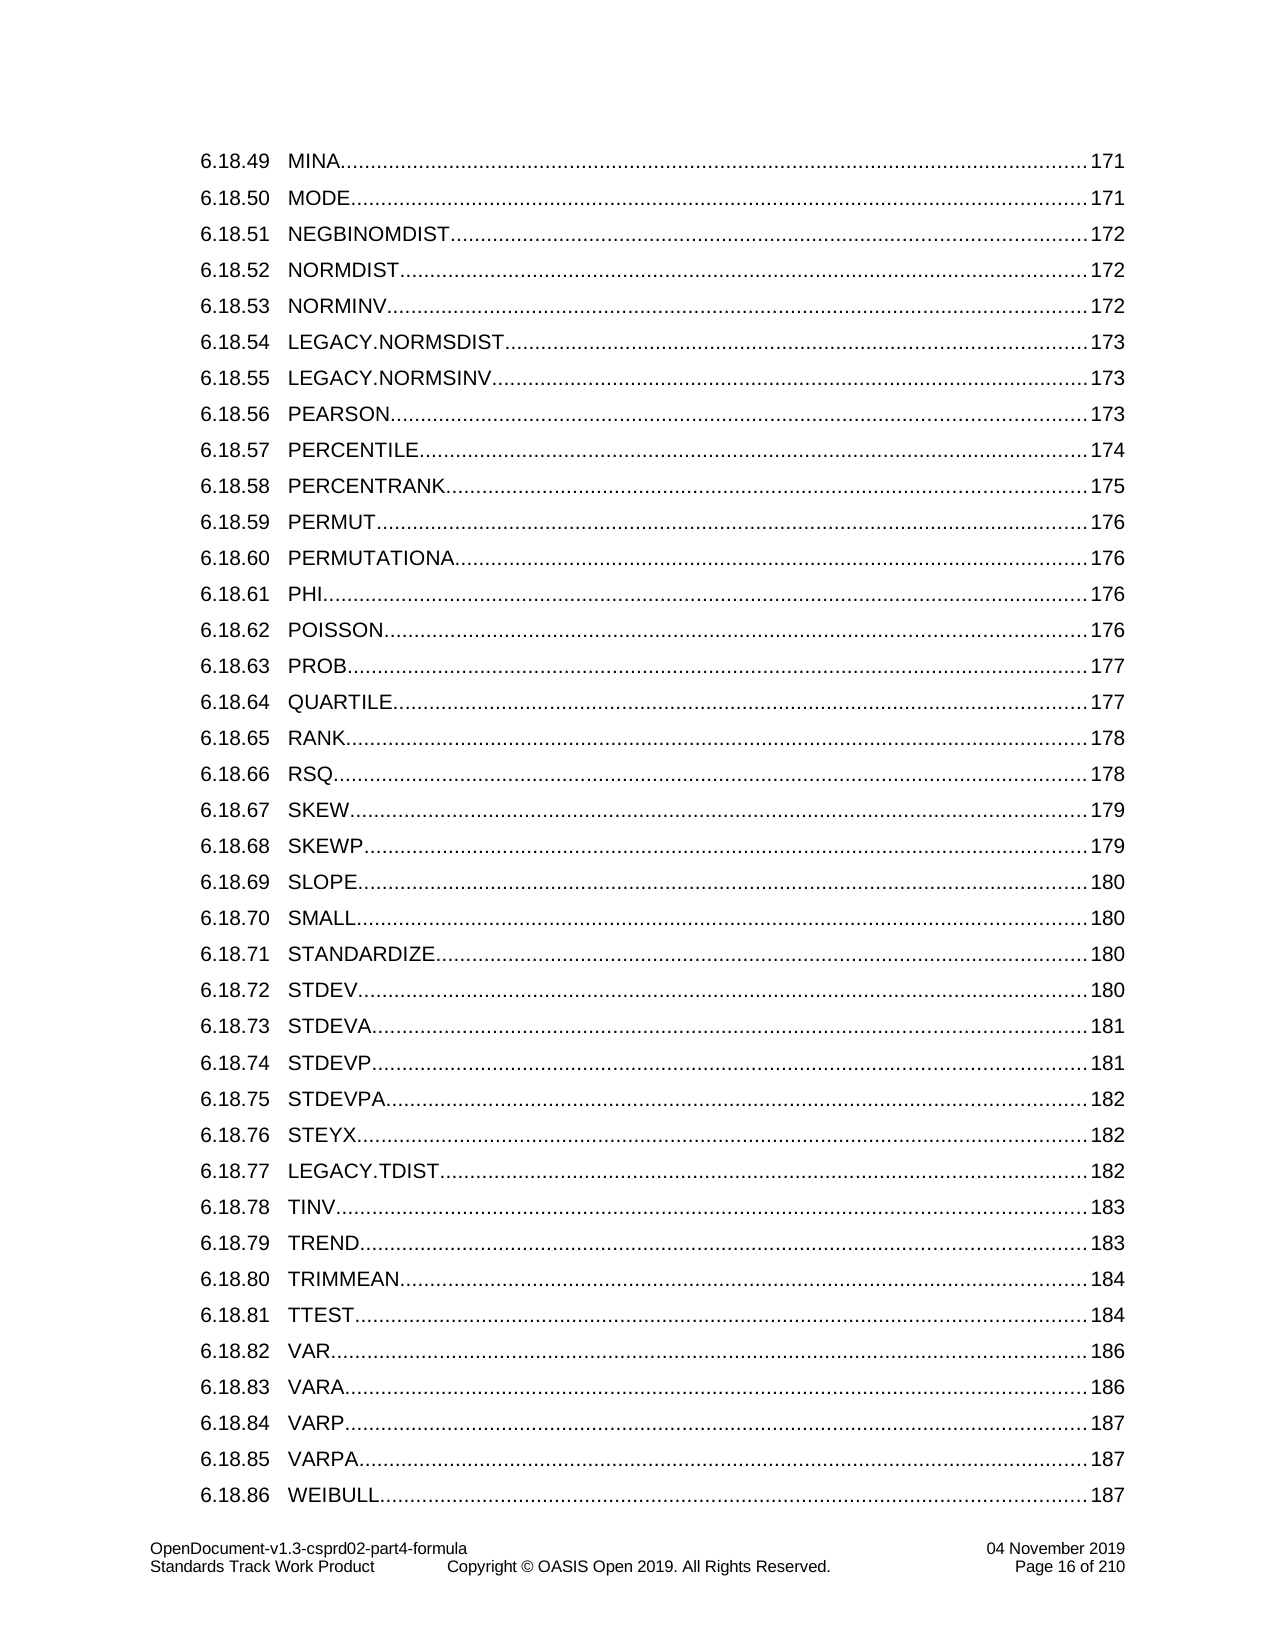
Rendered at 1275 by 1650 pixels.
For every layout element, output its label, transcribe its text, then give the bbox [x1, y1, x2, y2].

text 6.18.80 TRIMMEAN 184 [200, 1267, 1125, 1291]
text 6.18.63 PROB 177 [200, 654, 1125, 678]
text 6.18.69 SLOPE 180 [200, 871, 1125, 894]
text 6.18.68 SKEWP 179 [200, 835, 1125, 858]
text 6.18.55 LEGACY.NORMSINV 173 [200, 366, 1125, 390]
text 6.18.84 VARP 187 [200, 1411, 1125, 1435]
text 6.18.59 PERMUT 176 [200, 510, 1125, 534]
text 6.18.70 SMALL 180 [200, 907, 1125, 930]
text 6.18.64 QUARTILE 177 [200, 691, 1125, 714]
text 6.18.86 WEIBULL 187 [200, 1483, 1125, 1507]
text 6.18.57 PERCENTILE 174 [200, 438, 1125, 462]
text 6.18.56 PEARSON 173 [200, 402, 1125, 426]
text 6.18.49 MINA 171 [200, 150, 1125, 173]
text 6.18.58 PERCENTRANK 175 [200, 474, 1125, 498]
text 6.18.51 NEGBINOMDIST 172 [200, 222, 1125, 246]
text 6.18.83 VARA 186 [200, 1375, 1125, 1399]
text 6.18.75 STDEVPA 182 [200, 1087, 1125, 1111]
text 6.18.79 TREND 183 [200, 1231, 1125, 1255]
text 6.18.52 NORMDIST 172 [200, 258, 1125, 282]
text 6.18.67 SKEW 179 [200, 799, 1125, 822]
text 6.18.65 RANK 178 [200, 727, 1125, 750]
text 6.18.61 PHI 176 [200, 582, 1125, 606]
text 6.18.50 MODE 171 [200, 186, 1125, 209]
text 6.18.62 POISSON 176 [200, 618, 1125, 642]
text 6.18.72 STDEV 180 [200, 979, 1125, 1002]
text 6.18.73 STDEVA 181 [200, 1015, 1125, 1038]
text 6.18.85 VARPA 187 [200, 1447, 1125, 1471]
text 6.18.76 STEYX 182 [200, 1123, 1125, 1147]
text 6.18.81 TTEST 184 [200, 1303, 1125, 1327]
text 6.18.71 STANDARDIZE 180 [200, 943, 1125, 966]
text 6.18.66 RSQ 178 [200, 763, 1125, 786]
text 6.18.53 NORMINV 172 [200, 294, 1125, 318]
text 6.18.74 STDEVP 181 [200, 1051, 1125, 1074]
text 6.18.54 LEGACY.NORMSDIST 173 [200, 330, 1125, 354]
text 6.18.82 VAR 186 [200, 1339, 1125, 1363]
text 6.18.77 LEGACY.TDIST 182 [200, 1159, 1125, 1183]
text 6.18.78 TINV 183 [200, 1195, 1125, 1219]
text 6.18.60 PERMUTATIONA 176 [200, 546, 1125, 570]
